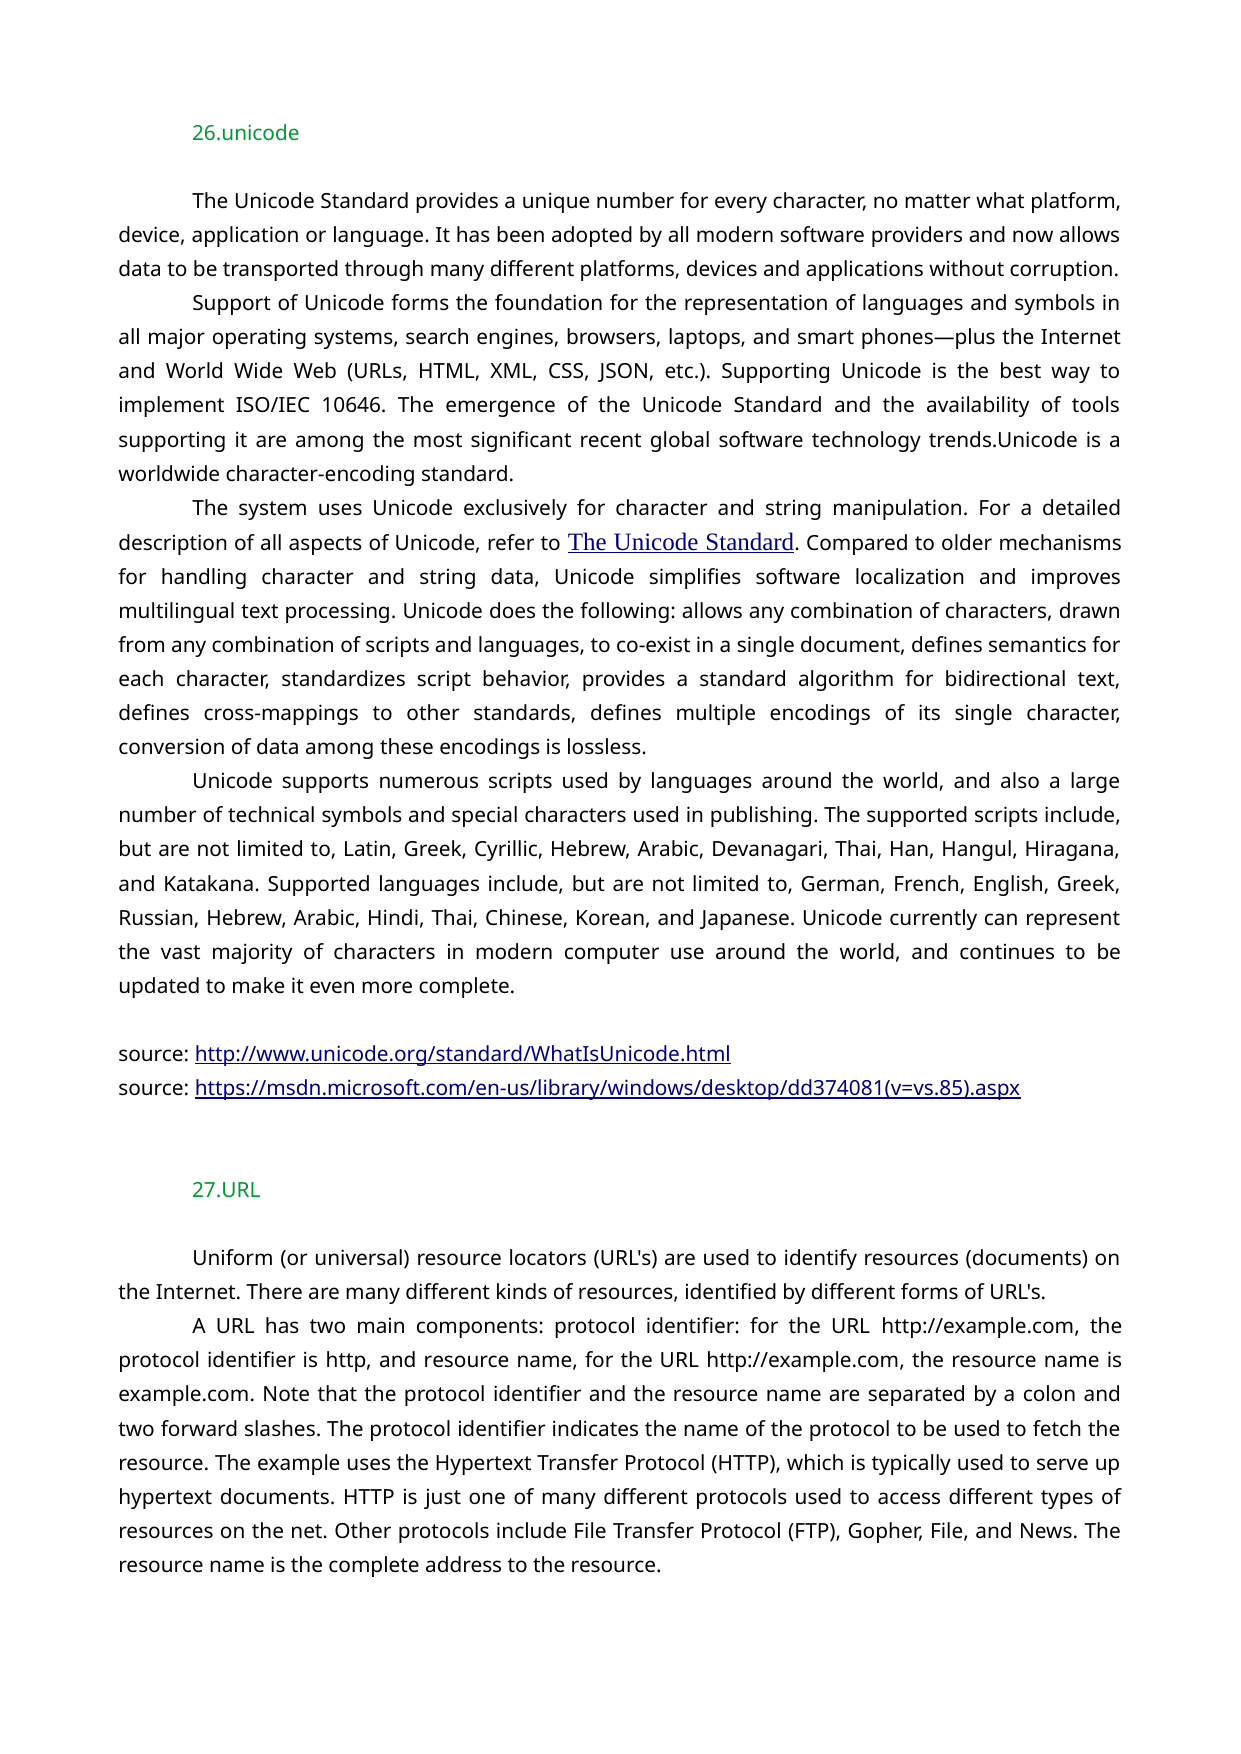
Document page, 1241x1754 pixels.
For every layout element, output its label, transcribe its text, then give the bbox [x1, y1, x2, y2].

text source: https://msdn.microsoft.com/en-us/library/windows/desktop/dd374081(v=vs.85).aspx [118, 1073, 1122, 1101]
text source: http://www.unicode.org/standard/WhatIsUnicode.html [118, 1039, 1122, 1067]
text Uniform (or universal) resource locators (URL's) are used to identify resources (documents) on the Internet. There are many different kinds of resources, identified by different forms of URL's. [118, 1243, 1122, 1306]
list URL [118, 1175, 1122, 1204]
list unicode [118, 118, 1122, 147]
text The Unicode Standard provides a unique number for every character, no matter what platform, device, application or language. It has been adopted by all modern software providers and now allows data to be transported through many different platforms, devices and applications without corruption. [118, 186, 1122, 283]
text The system uses Unicode exclusively for character and string manipulation. For a detailed description of all aspects of Unicode, refer to The Unicode Standard. Compared to older mechanisms for handling character and string data, Unicode simplifies software localization and improves multilingual text processing. Unicode does the following: allows any combination of characters, drawn from any combination of scripts and languages, to co-exist in a single document, defines semantics for each character, standardizes script behavior, provides a standard algorithm for bidirectional text, defines cross-mappings to other standards, defines multiple encodings of its single character, conversion of data among these encodings is lossless. [118, 493, 1122, 761]
text A URL has two main components: protocol identifier: for the URL http://example.com, the protocol identifier is http, and resource name, for the URL http://example.com, the resource name is example.com. Note that the protocol identifier and the resource name are separated by a colon and two forward slashes. The protocol identifier indicates the name of the protocol to be used to fetch the resource. The example uses the Hypertext Transfer Protocol (HTTP), which is typically used to serve up hypertext documents. HTTP is just one of many different protocols used to access different types of resources on the net. Other protocols include File Transfer Protocol (FTP), Gopher, File, and News. The resource name is the complete address to the resource. [118, 1311, 1122, 1578]
text Support of Unicode forms the foundation for the representation of languages and symbols in all major operating systems, search engines, browsers, laptops, and smart phones—plus the Internet and World Wide Web (URLs, HTML, XML, CSS, JSON, etc.). Supporting Unicode is the best way to implement ISO/IEC 10646. The emergence of the Unicode Standard and the availability of tools supporting it are among the most significant recent global software technology trends.Unicode is a worldwide character-encoding standard. [118, 288, 1122, 487]
text Unicode supports numerous scripts used by languages around the world, and also a large number of technical symbols and special characters used in publishing. The supported scripts include, but are not limited to, Latin, Greek, Cyrillic, Hebrew, Arabic, Devanagari, Thai, Han, Hangul, Hiragana, and Katakana. Supported languages include, but are not limited to, German, French, English, Greek, Russian, Hebrew, Arabic, Hindi, Thai, Chinese, Korean, and Japanese. Unicode currently can represent the vast majority of characters in modern computer use around the world, and continues to be updated to make it even more complete. [118, 766, 1122, 999]
